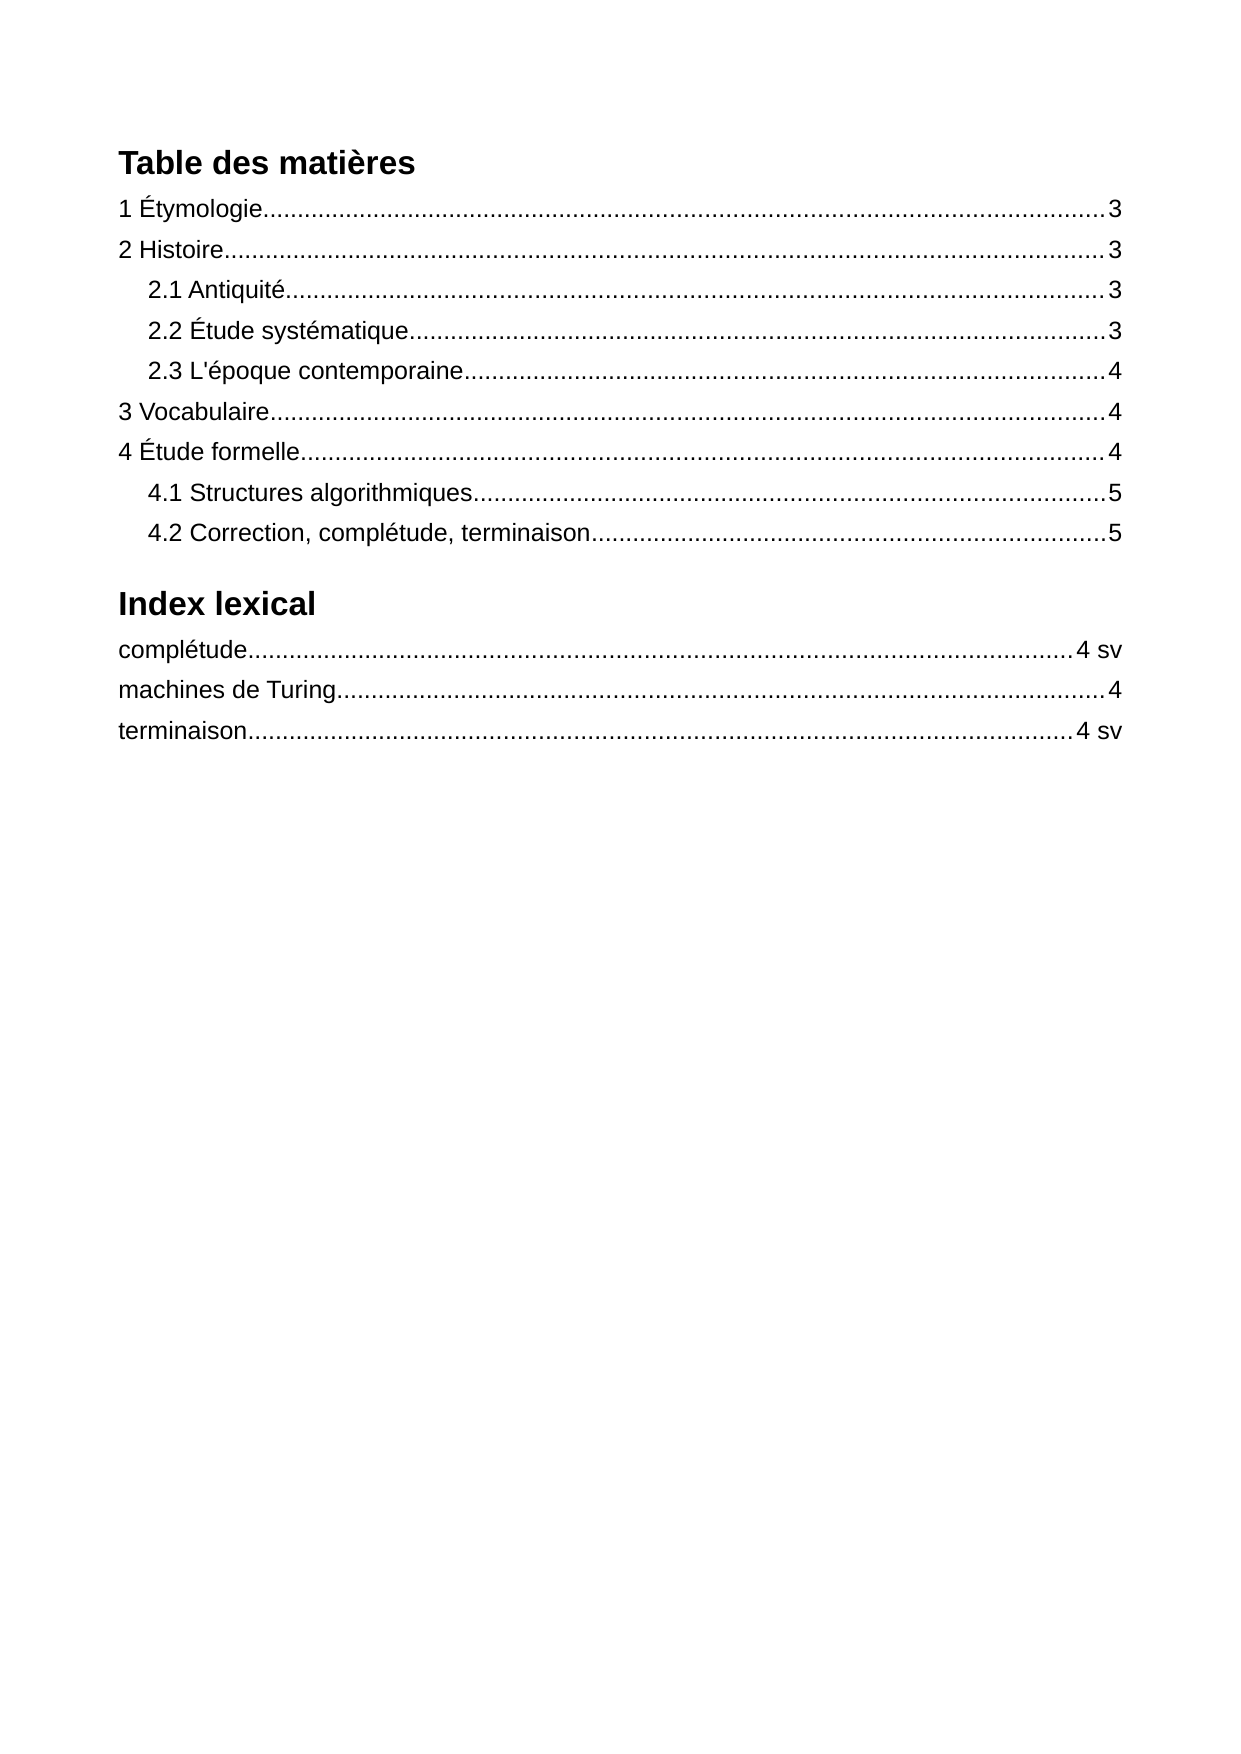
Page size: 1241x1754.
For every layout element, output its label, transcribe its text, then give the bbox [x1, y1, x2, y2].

text 3 Vocabulaire 4 [118, 397, 1122, 425]
text complétude 4 sv [118, 635, 1122, 663]
text 2 Histoire 3 [118, 234, 1122, 263]
text 4.1 Structures algorithmiques 5 [148, 478, 1122, 506]
text 4 Étude formelle 4 [118, 437, 1122, 466]
subtitle Index lexical [118, 584, 1122, 622]
text machines de Turing 4 [118, 675, 1122, 704]
text 2.2 Étude systématique 3 [148, 316, 1122, 344]
text 4.2 Correction, complétude, terminaison 5 [148, 518, 1122, 547]
text 2.3 L'époque contemporaine 4 [148, 356, 1122, 385]
text 2.1 Antiquité 3 [148, 275, 1122, 304]
text terminaison 4 sv [118, 716, 1122, 744]
subtitle Table des matières [118, 143, 1122, 182]
text 1 Étymologie 3 [118, 194, 1122, 223]
